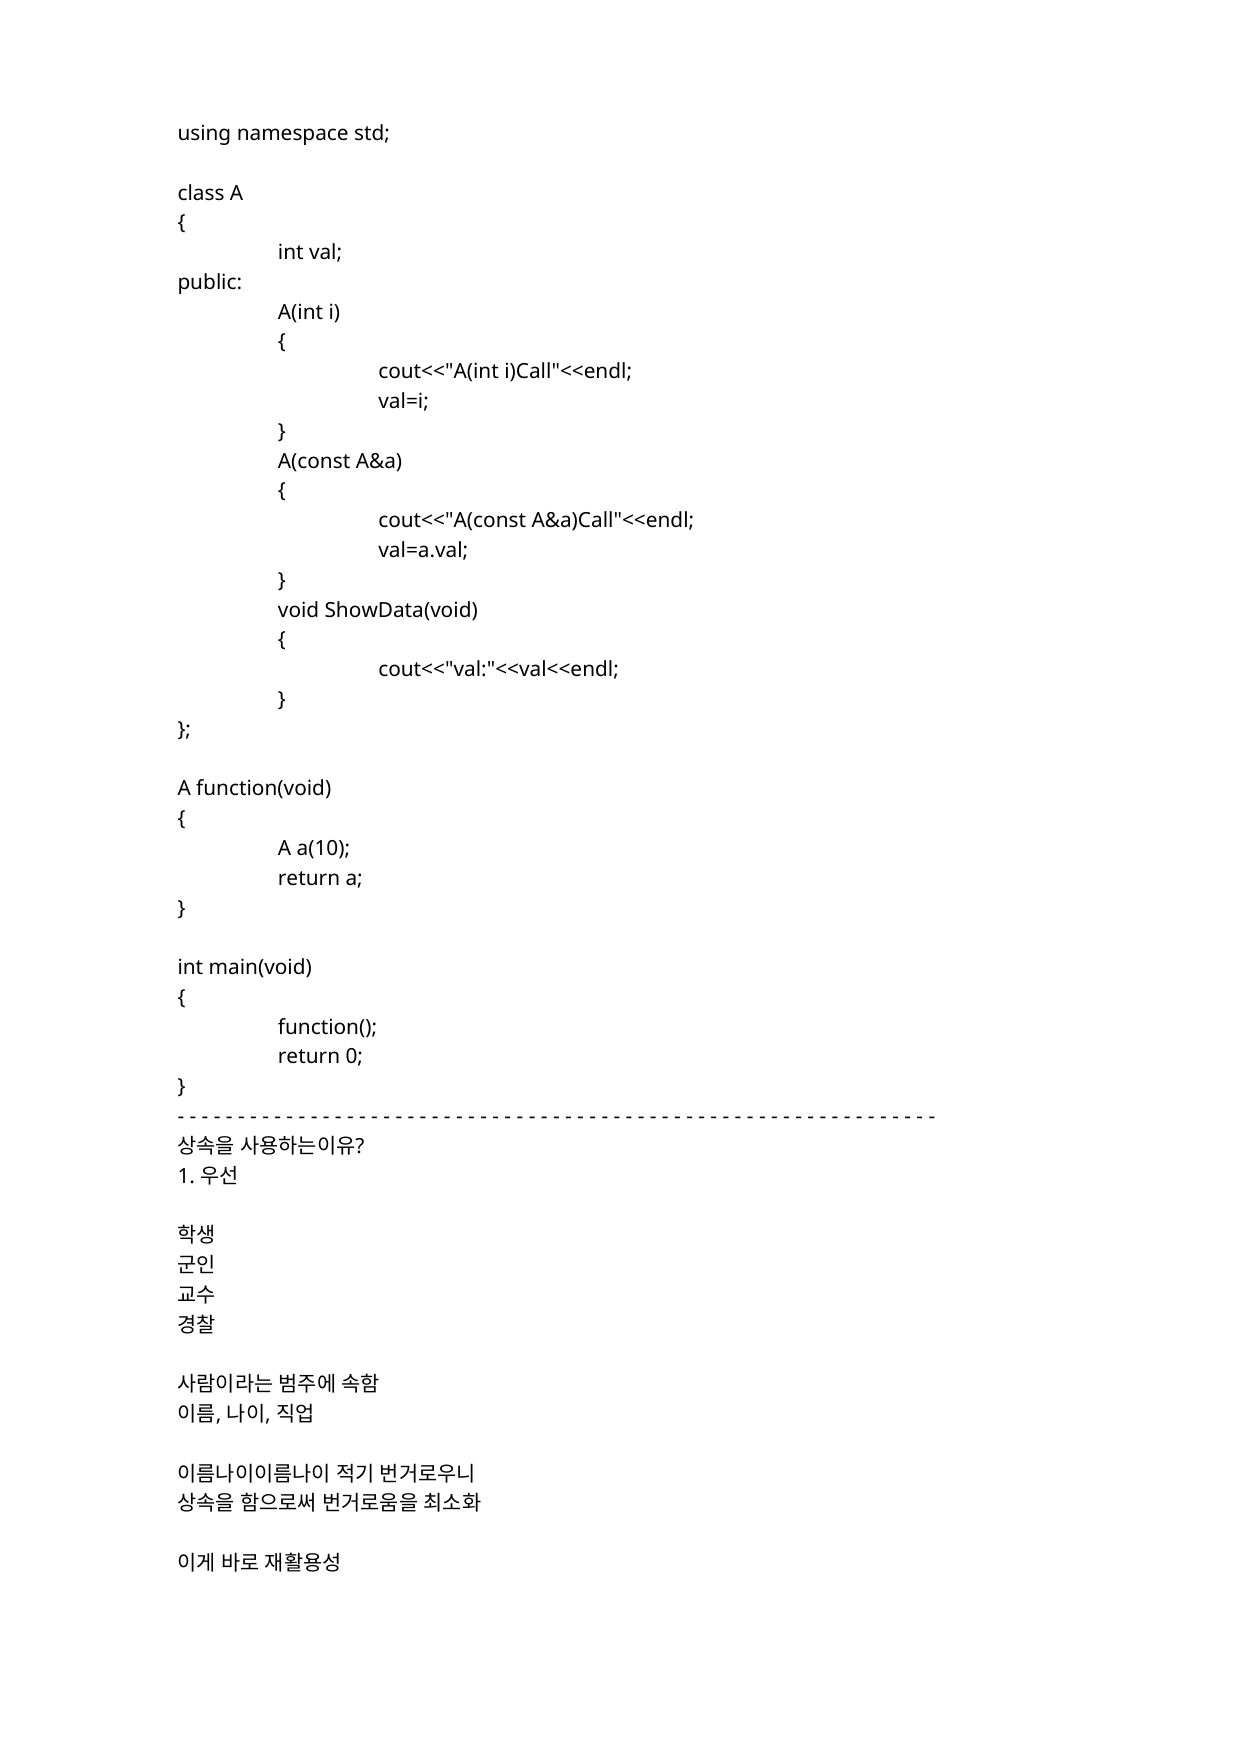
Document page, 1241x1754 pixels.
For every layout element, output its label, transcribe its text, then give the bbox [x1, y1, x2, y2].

text 군인 [177, 1250, 1063, 1279]
text void ShowData(void) [177, 595, 1063, 623]
text - - - - - - - - - - - - - - - - - - - - - - - - - - - - - - - - - - - - - - - - - - - - - - - - - - - - - - - - - - - - - - - [177, 1101, 1063, 1130]
text 상속을 사용하는이유? [177, 1131, 1063, 1159]
text 학생 [177, 1220, 1063, 1249]
text A(int i) [177, 297, 1063, 325]
text } [177, 416, 1063, 444]
text val=a.val; [177, 535, 1063, 564]
text { [177, 207, 1063, 236]
text { [177, 476, 1063, 504]
text using namespace std; [177, 118, 1063, 147]
text return 0; [177, 1042, 1063, 1070]
text public: [177, 267, 1063, 296]
text A(const A&a) [177, 446, 1063, 474]
text cout<<"A(const A&a)Call"<<endl; [177, 505, 1063, 534]
text { [177, 624, 1063, 653]
text } [177, 1071, 1063, 1100]
text } [177, 893, 1063, 921]
text 이게 바로 재활용성 [177, 1548, 1063, 1577]
text } [177, 565, 1063, 593]
text { [177, 327, 1063, 355]
text { [177, 803, 1063, 832]
text }; [177, 714, 1063, 742]
text class A [177, 178, 1063, 206]
text int main(void) [177, 952, 1063, 981]
text val=i; [177, 386, 1063, 415]
text cout<<"val:"<<val<<endl; [177, 654, 1063, 683]
text cout<<"A(int i)Call"<<endl; [177, 356, 1063, 385]
text function(); [177, 1012, 1063, 1040]
text 상속을 함으로써 번거로움을 최소화 [177, 1488, 1063, 1517]
text 이름나이이름나이 적기 번거로우니 [177, 1459, 1063, 1487]
text 경찰 [177, 1310, 1063, 1338]
text A function(void) [177, 773, 1063, 802]
text } [177, 684, 1063, 713]
text 교수 [177, 1280, 1063, 1308]
text 사람이라는 범주에 속함 [177, 1369, 1063, 1398]
text { [177, 982, 1063, 1011]
text int val; [177, 237, 1063, 266]
text A a(10); [177, 833, 1063, 862]
text return a; [177, 863, 1063, 891]
text 1. 우선 [177, 1161, 1063, 1189]
text 이름, 나이, 직업 [177, 1399, 1063, 1428]
